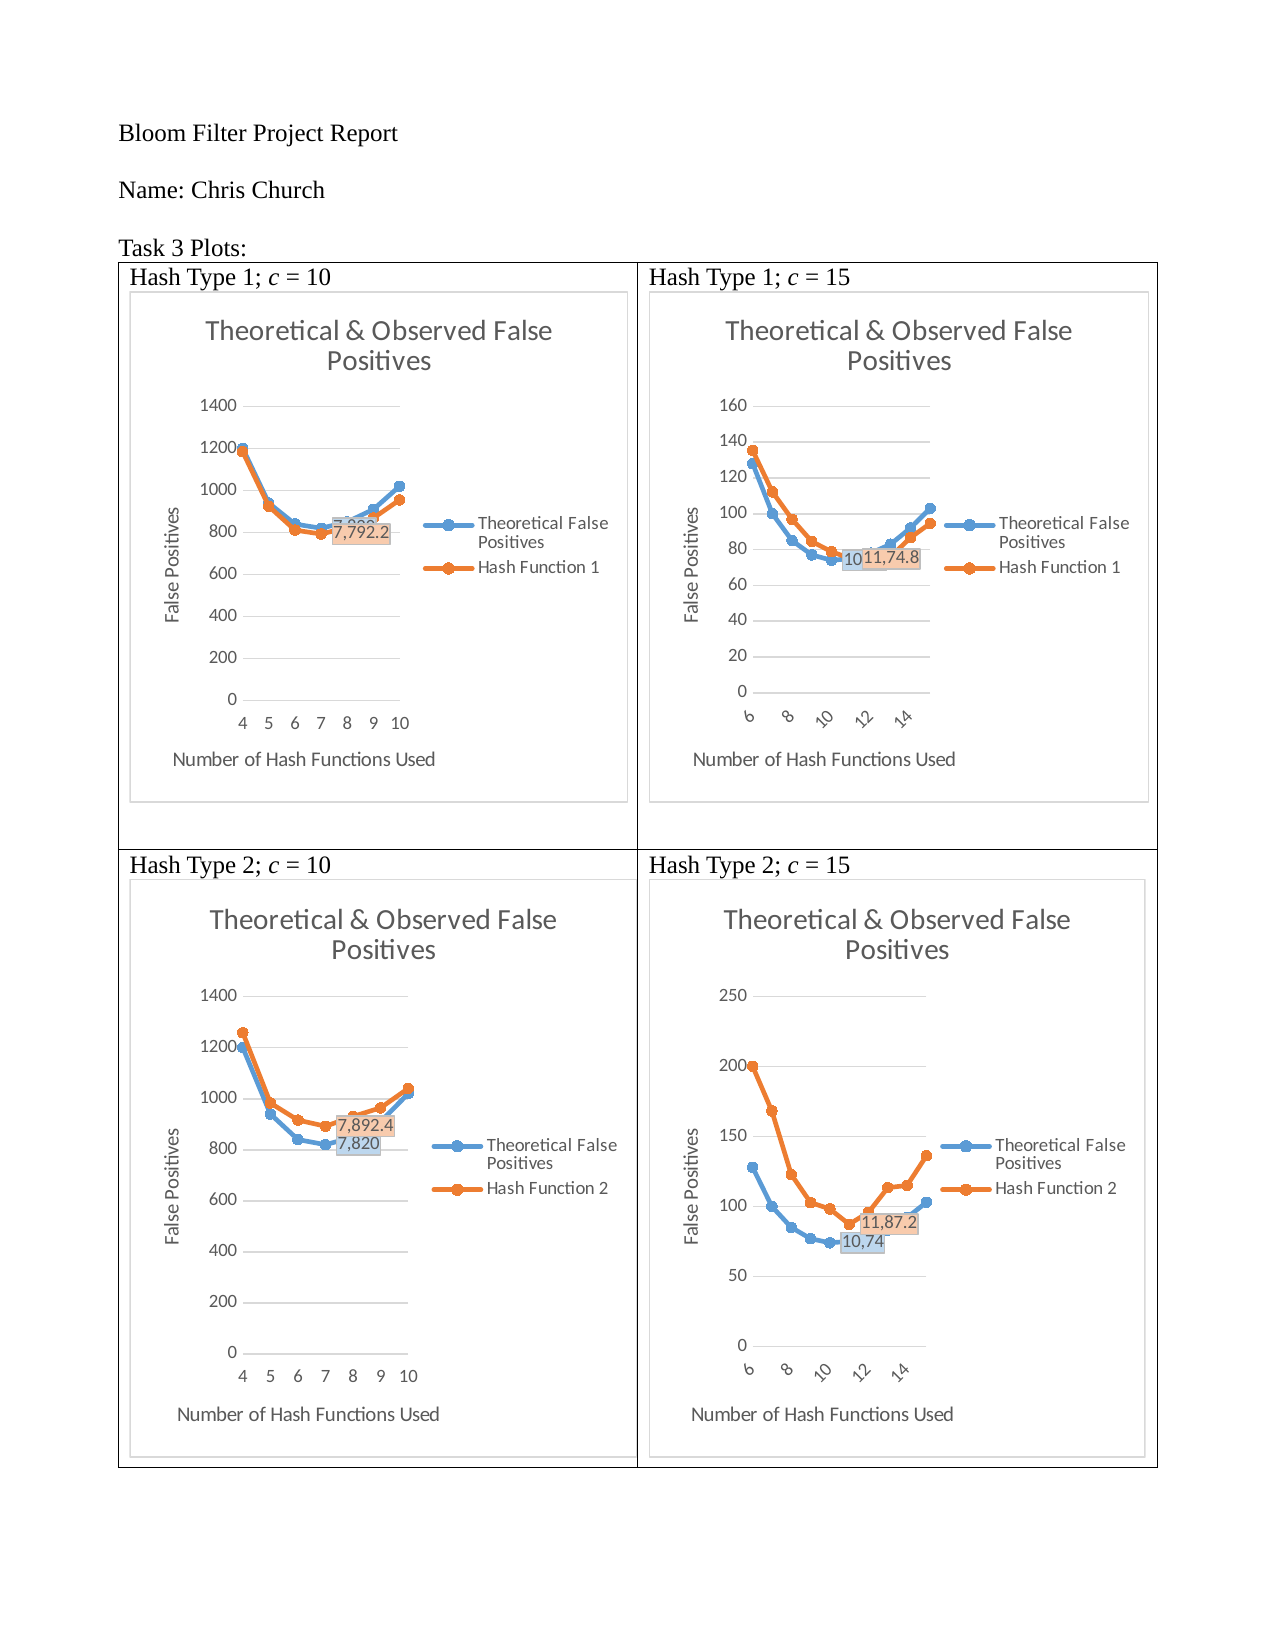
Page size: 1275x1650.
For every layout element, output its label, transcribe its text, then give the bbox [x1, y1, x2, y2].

table_cell Hash Type 2; c = 10 [119, 850, 637, 1467]
table_header Hash Type 1; c = 15 [638, 263, 1157, 849]
text Bloom Filter Project Report [118, 118, 1157, 176]
table_header Hash Type 1; c = 10 [119, 263, 637, 849]
text Task 3 Plots: [118, 233, 1157, 262]
table_cell Hash Type 2; c = 15 [638, 850, 1157, 1467]
text Name: Chris Church [118, 176, 1157, 204]
